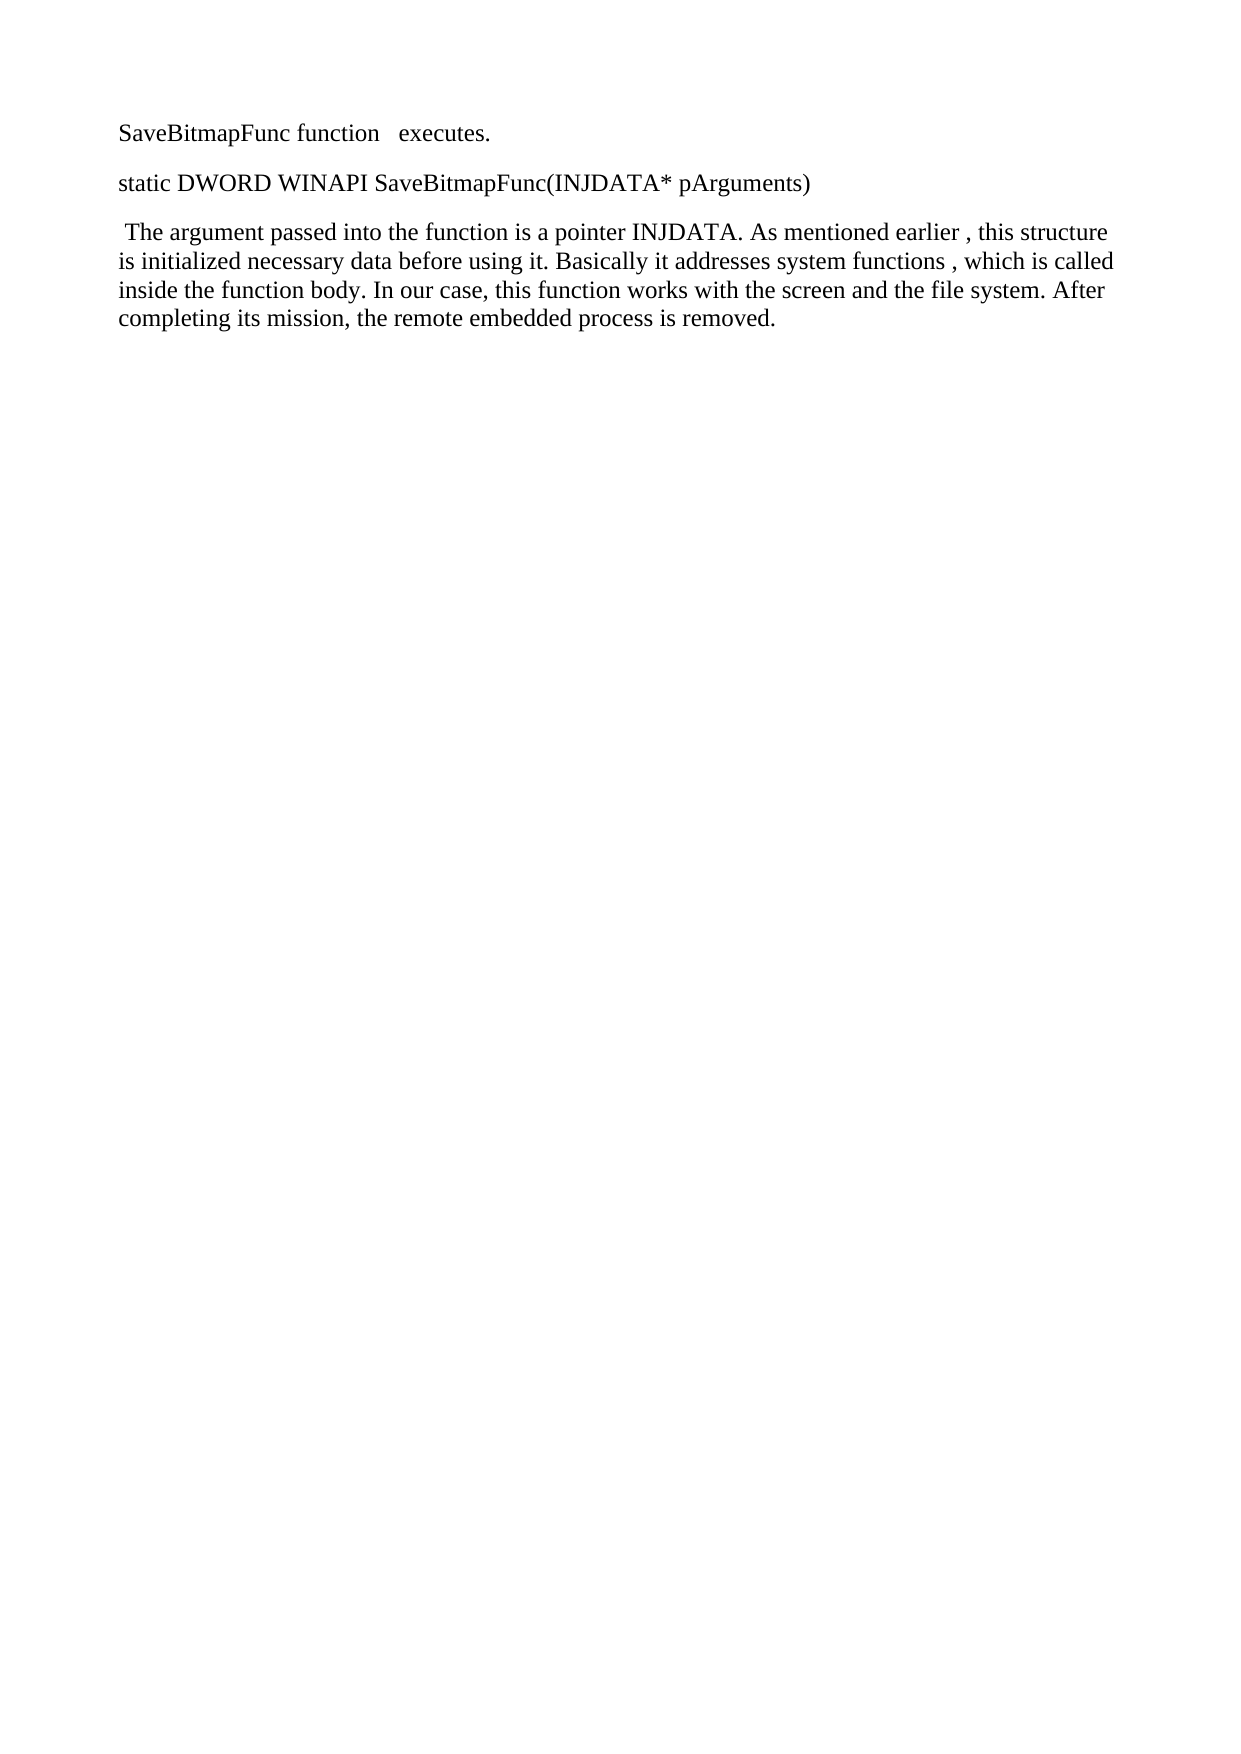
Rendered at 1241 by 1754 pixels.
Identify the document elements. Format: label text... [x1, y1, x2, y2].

text The argument passed into the function is a pointer INJDATA. As mentioned earlier , this structure is initialized necessary data before using it. Basically it addresses system functions , which is called inside the function body. In our case, this function works with the screen and the file system. After completing its mission, the remote embedded process is removed. [118, 217, 1122, 332]
text SaveBitmapFunc function executes. [118, 118, 1122, 147]
text static DWORD WINAPI SaveBitmapFunc(INJDATA* pArguments) [118, 168, 1122, 196]
